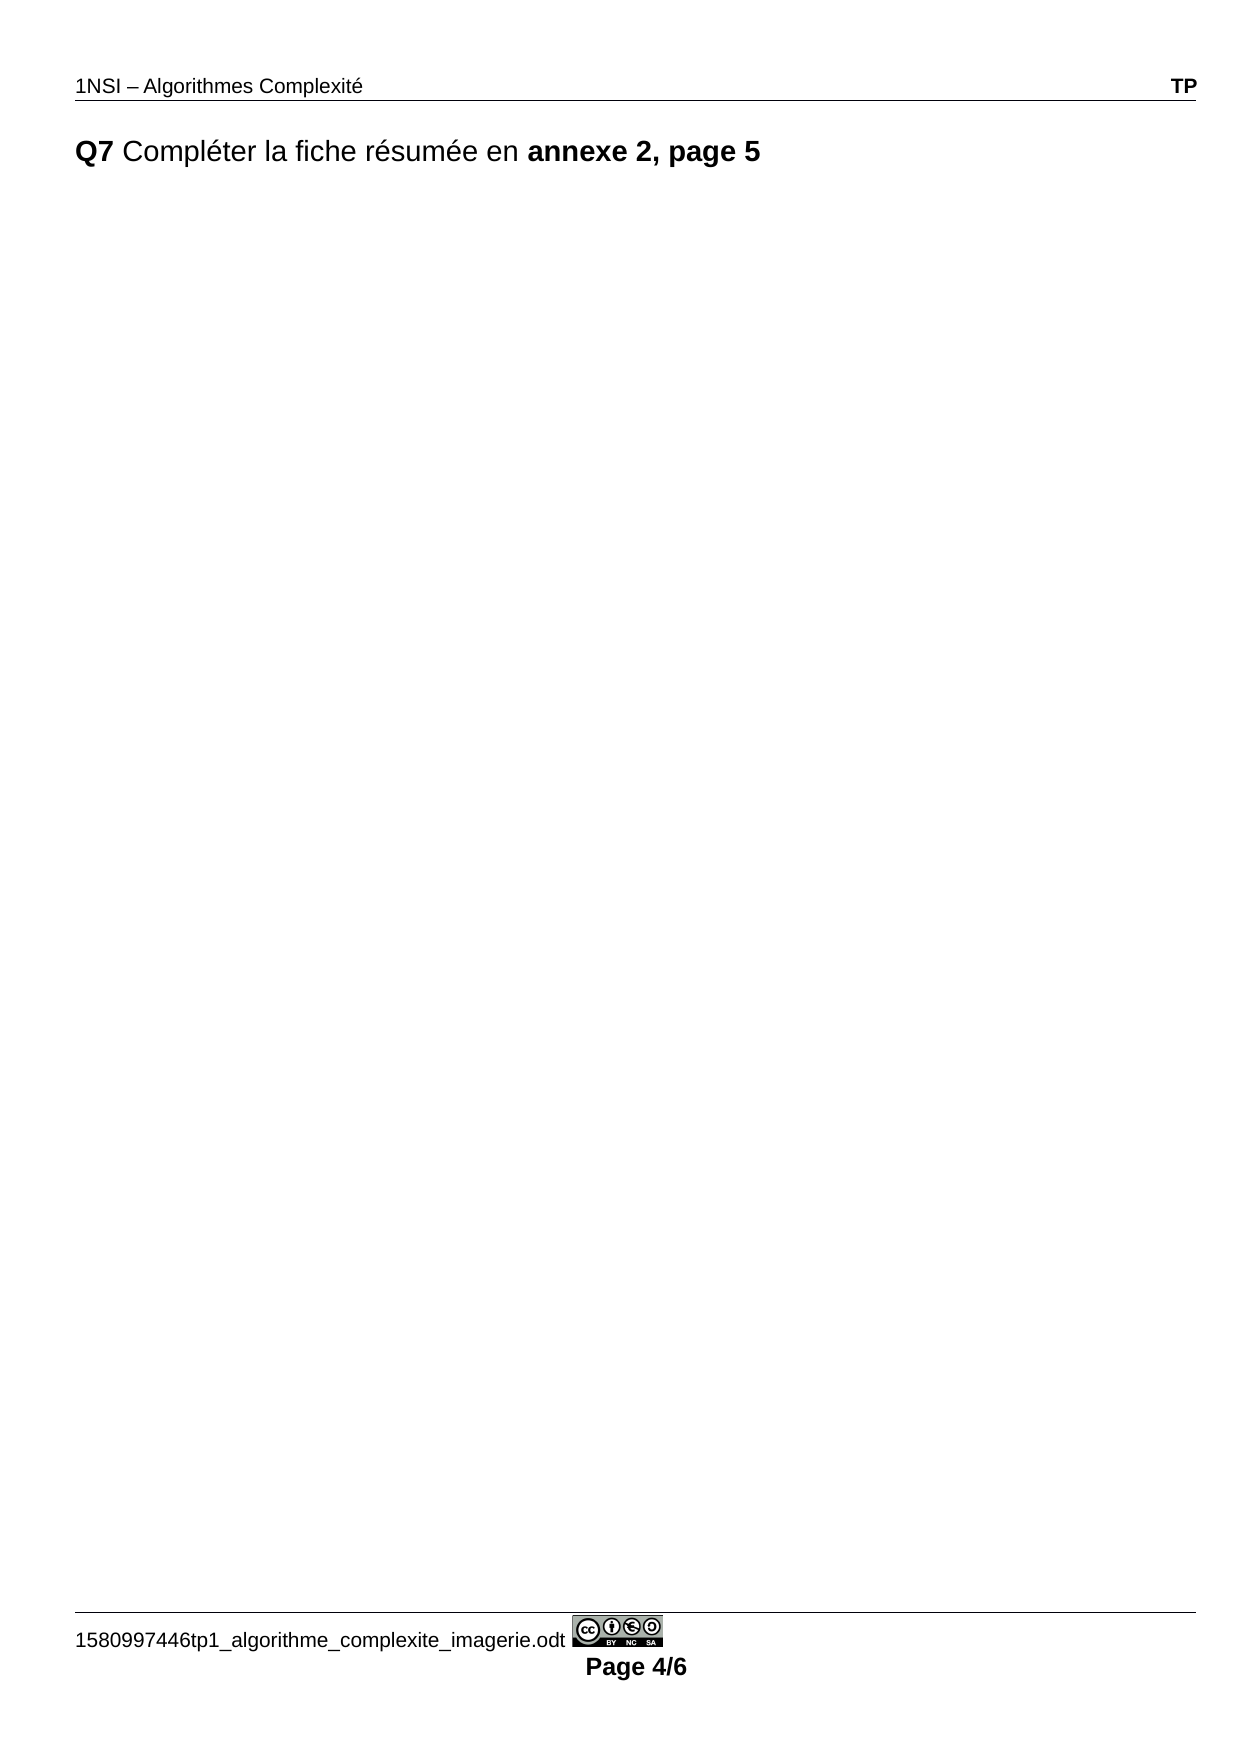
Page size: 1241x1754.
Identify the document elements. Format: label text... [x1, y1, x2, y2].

picture [572, 1615, 663, 1647]
text Q7 Compléter la fiche résumée en annexe 2, page 5 [75, 134, 1196, 168]
